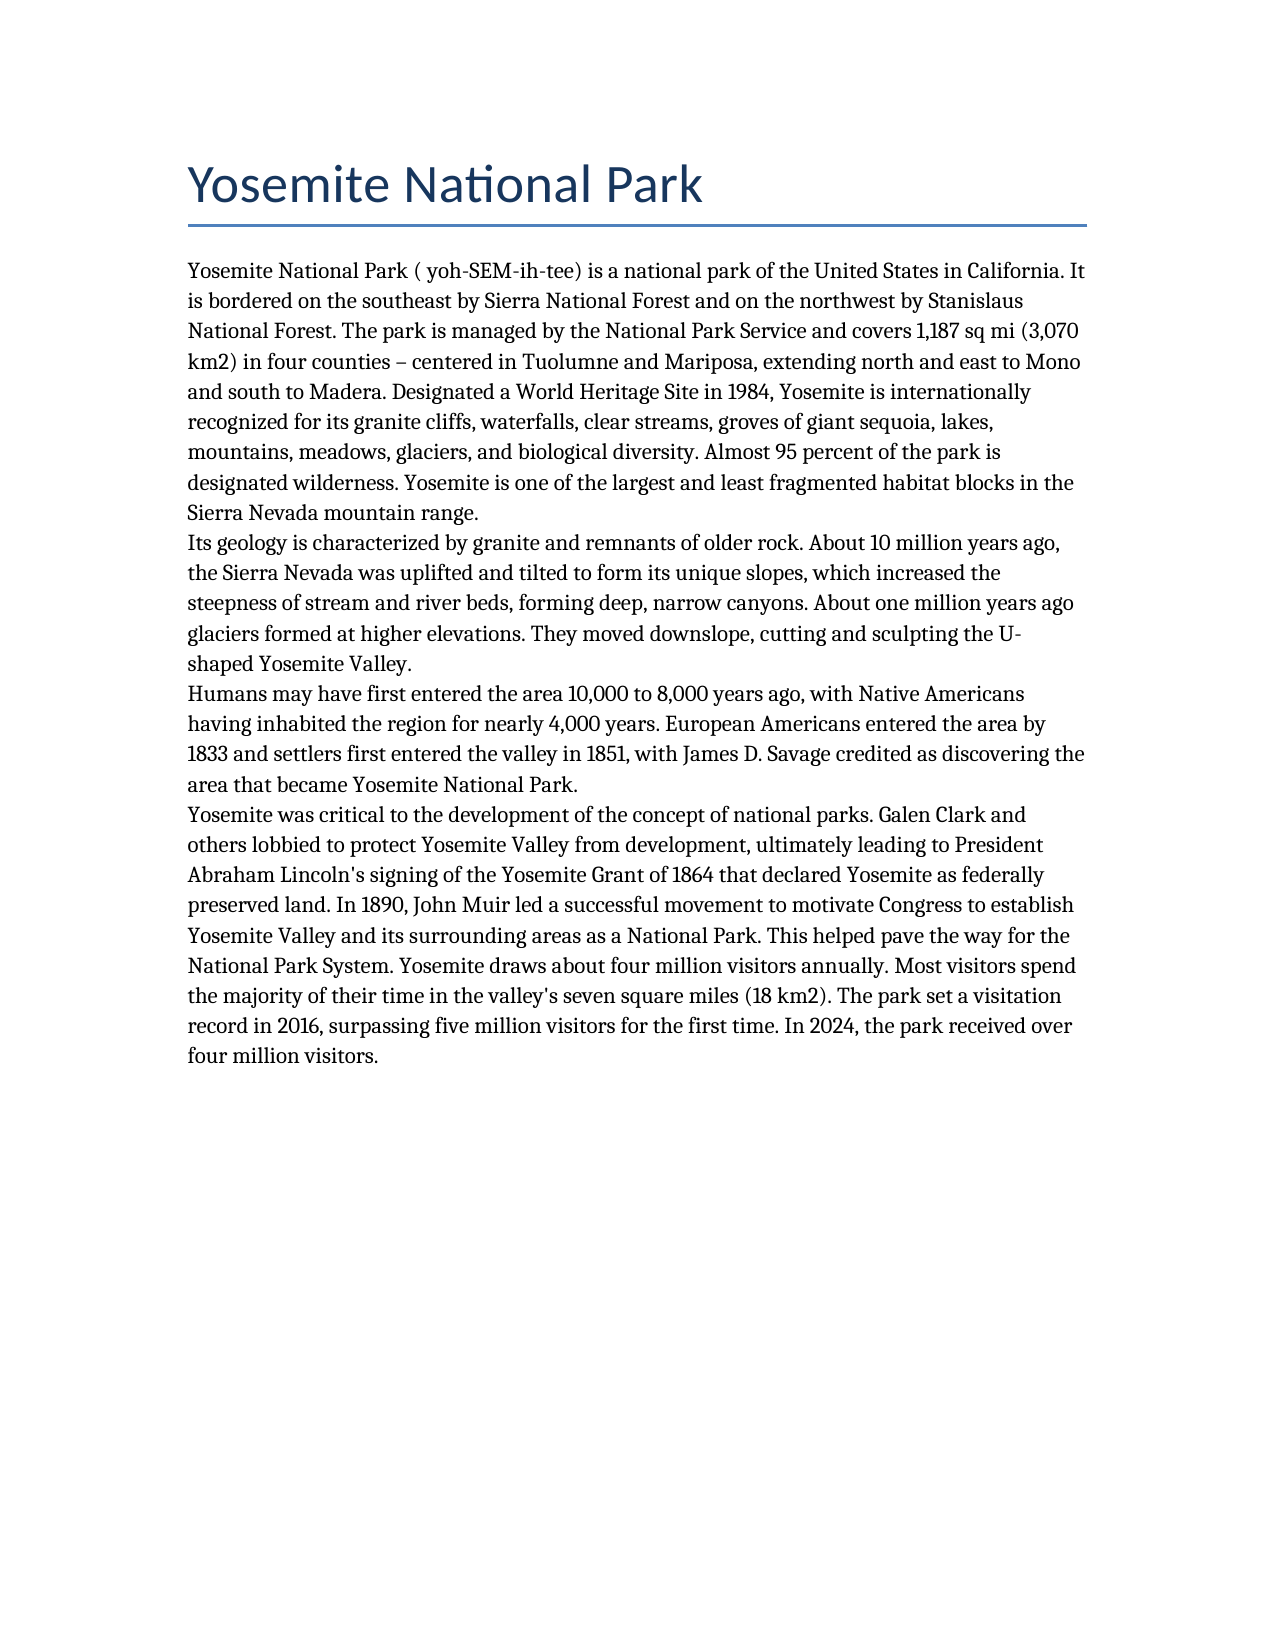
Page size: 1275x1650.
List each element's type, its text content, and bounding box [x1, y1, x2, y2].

title Yosemite National Park [187, 150, 1087, 227]
text Yosemite National Park ( yoh-SEM-ih-tee) is a national park of the United States in California. It is bordered on the southeast by Sierra National Forest and on the northwest by Stanislaus National Forest. The park is managed by the National Park Service and covers 1,187 sq mi (3,070 km2) in four counties – centered in Tuolumne and Mariposa, extending north and east to Mono and south to Madera. Designated a World Heritage Site in 1984, Yosemite is internationally recognized for its granite cliffs, waterfalls, clear streams, groves of giant sequoia, lakes, mountains, meadows, glaciers, and biological diversity. Almost 95 percent of the park is designated wilderness. Yosemite is one of the largest and least fragmented habitat blocks in the Sierra Nevada mountain range. Its geology is characterized by granite and remnants of older rock. About 10 million years ago, the Sierra Nevada was uplifted and tilted to form its unique slopes, which increased the steepness of stream and river beds, forming deep, narrow canyons. About one million years ago glaciers formed at higher elevations. They moved downslope, cutting and sculpting the U-shaped Yosemite Valley. Humans may have first entered the area 10,000 to 8,000 years ago, with Native Americans having inhabited the region for nearly 4,000 years. European Americans entered the area by 1833 and settlers first entered the valley in 1851, with James D. Savage credited as discovering the area that became Yosemite National Park. Yosemite was critical to the development of the concept of national parks. Galen Clark and others lobbied to protect Yosemite Valley from development, ultimately leading to President Abraham Lincoln's signing of the Yosemite Grant of 1864 that declared Yosemite as federally preserved land. In 1890, John Muir led a successful movement to motivate Congress to establish Yosemite Valley and its surrounding areas as a National Park. This helped pave the way for the National Park System. Yosemite draws about four million visitors annually. Most visitors spend the majority of their time in the valley's seven square miles (18 km2). The park set a visitation record in 2016, surpassing five million visitors for the first time. In 2024, the park received over four million visitors. [187, 258, 1087, 1069]
